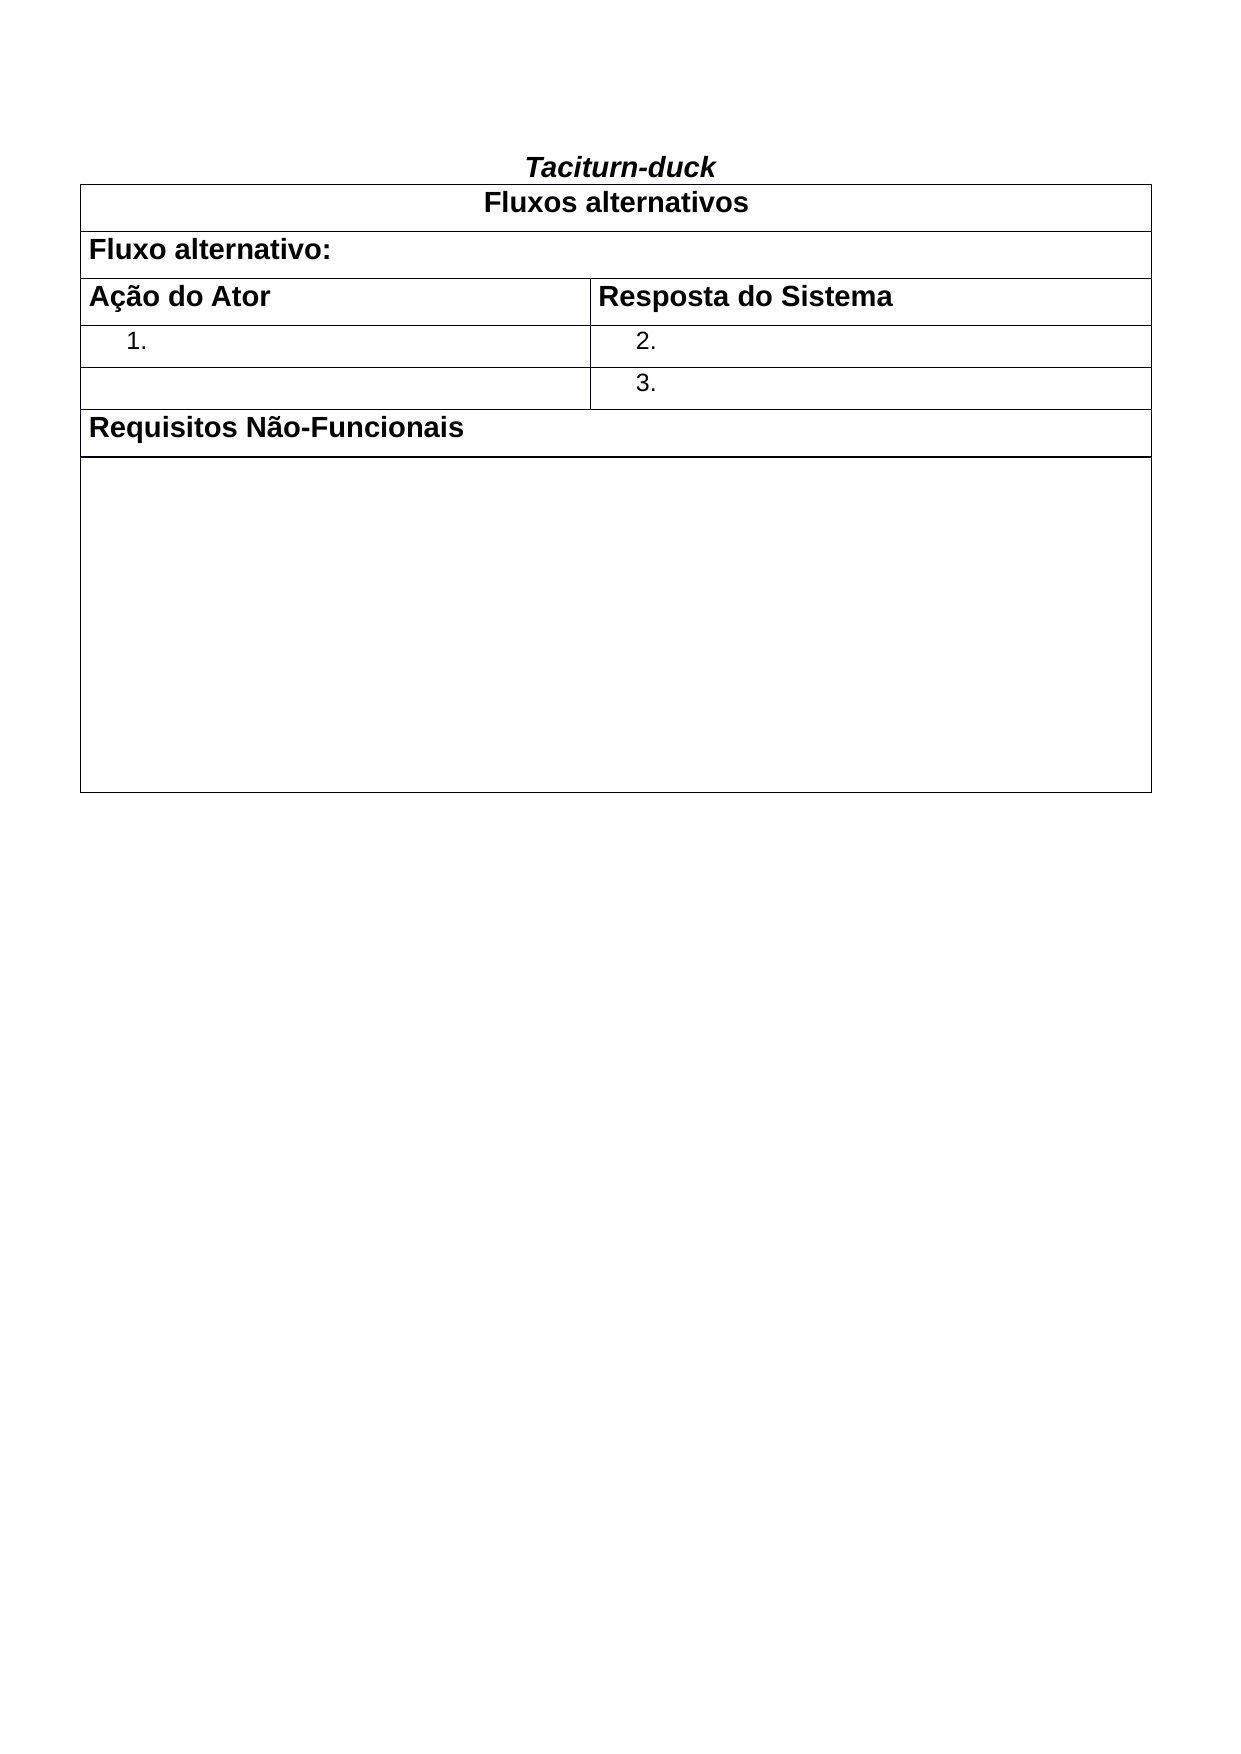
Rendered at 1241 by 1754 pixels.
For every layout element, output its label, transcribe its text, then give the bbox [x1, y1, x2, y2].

table_cell [591, 368, 1151, 409]
table_cell [591, 326, 1151, 367]
table_cell Ação do Ator [81, 279, 590, 325]
table_header Fluxos alternativos [81, 185, 1151, 231]
table_cell [81, 326, 590, 367]
table_cell Fluxo alternativo: [81, 232, 1151, 278]
table_cell Resposta do Sistema [591, 279, 1151, 325]
table_cell [81, 368, 590, 409]
table_cell Requisitos Não-Funcionais [81, 410, 1151, 456]
table_cell [81, 458, 1151, 792]
